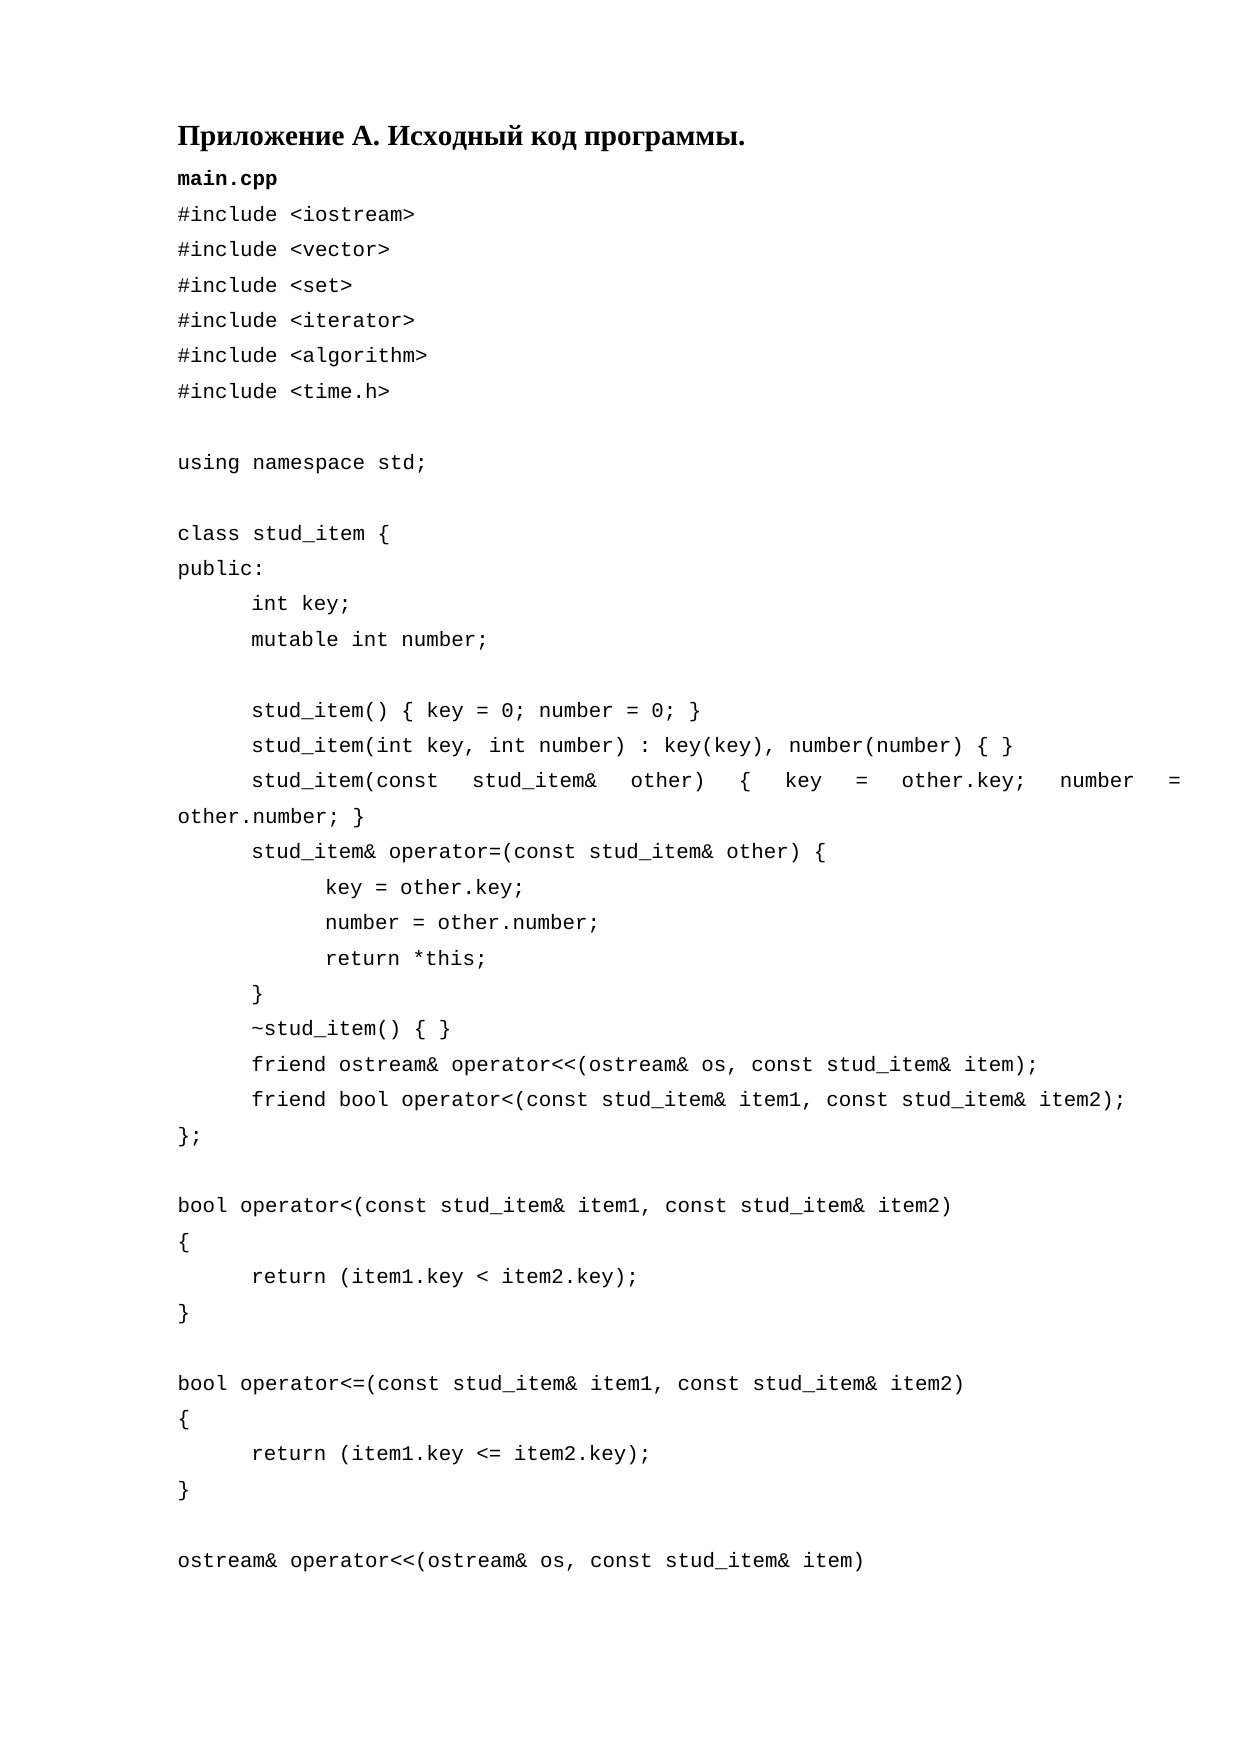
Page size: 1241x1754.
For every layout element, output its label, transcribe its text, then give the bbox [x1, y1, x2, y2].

text #include <time.h> [177, 381, 1181, 404]
text int key; [177, 593, 1181, 617]
text public: [177, 558, 1181, 582]
text #include <algorithm> [177, 346, 1181, 369]
text return *this; [177, 948, 1181, 971]
text return (item1.key <= item2.key); [177, 1443, 1181, 1467]
text using namespace std; [177, 452, 1181, 475]
text main.cpp [177, 168, 1181, 192]
text Приложение А. Исходный код программы. [177, 118, 1181, 152]
text stud_item() { key = 0; number = 0; } [177, 700, 1181, 723]
text ostream& operator<<(ostream& os, const stud_item& item) [177, 1550, 1181, 1573]
text #include <iostream> [177, 204, 1181, 227]
text friend ostream& operator<<(ostream& os, const stud_item& item); [177, 1054, 1181, 1077]
text #include <iterator> [177, 310, 1181, 334]
text { [177, 1408, 1181, 1432]
text mutable int number; [177, 629, 1181, 652]
text { [177, 1231, 1181, 1254]
text } [177, 1479, 1181, 1502]
text ~stud_item() { } [177, 1018, 1181, 1042]
text } [177, 1302, 1181, 1325]
text friend bool operator<(const stud_item& item1, const stud_item& item2); [177, 1089, 1181, 1113]
text return (item1.key < item2.key); [177, 1266, 1181, 1290]
text bool operator<=(const stud_item& item1, const stud_item& item2) [177, 1373, 1181, 1396]
text #include <vector> [177, 239, 1181, 263]
text } [177, 983, 1181, 1007]
text #include <set> [177, 275, 1181, 298]
text key = other.key; [177, 877, 1181, 900]
text }; [177, 1125, 1181, 1148]
text stud_item(int key, int number) : key(key), number(number) { } [177, 735, 1181, 759]
text class stud_item { [177, 523, 1181, 546]
text bool operator<(const stud_item& item1, const stud_item& item2) [177, 1196, 1181, 1219]
text stud_item& operator=(const stud_item& other) { [177, 841, 1181, 865]
text stud_item(const stud_item& other) { key = other.key; number = other.number; } [177, 771, 1181, 829]
text number = other.number; [177, 912, 1181, 936]
